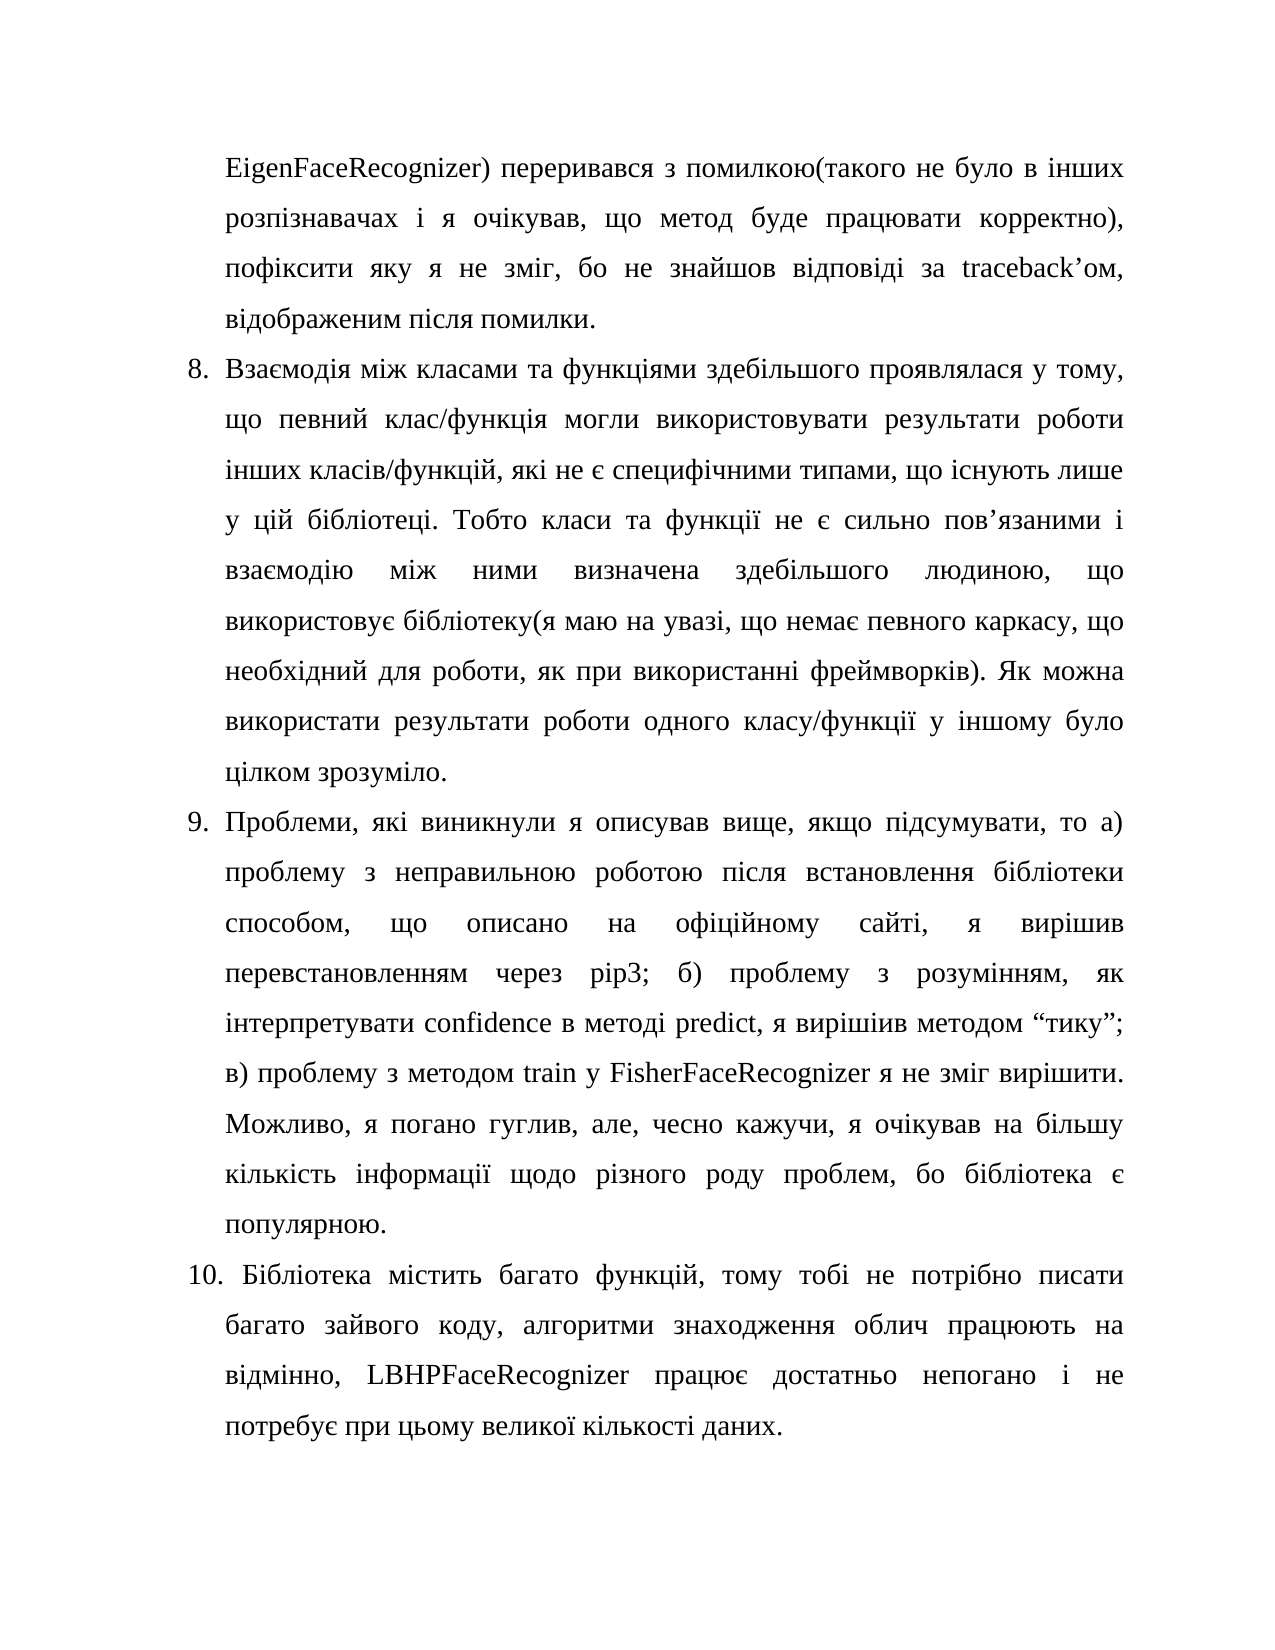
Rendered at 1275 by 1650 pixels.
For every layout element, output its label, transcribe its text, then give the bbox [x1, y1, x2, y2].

list Проблеми, які виникнули я описував вище, якщо підсумувати, то а) проблему з неправильною роботою після встановлення бібліотеки способом, що описано на офіційному сайті, я вирішив перевстановленням через pip3; б) проблему з розумінням, як інтерпретувати confidence в методі predict, я вирішіив методом “тику”; в) проблему з методом train у FisherFaceRecognizer я не зміг вирішити. Можливо, я погано гуглив, але, чесно кажучи, я очікував на більшу кількість інформації щодо різного роду проблем, бо бібліотека є популярною. [187, 804, 1125, 1240]
list EigenFaceRecognizer) переривався з помилкою(такого не було в інших розпізнавачах і я очікував, що метод буде працювати корректно), пофіксити яку я не зміг, бо не знайшов відповіді за traceback’ом, відображеним після помилки. [187, 150, 1125, 334]
list Взаємодія між класами та функціями здебільшого проявлялася у тому, що певний клас/функція могли використовувати результати роботи інших класів/функцій, які не є специфічними типами, що існують лише у цій бібліотеці. Тобто класи та функції не є сильно пов’язаними і взаємодію між ними визначена здебільшого людиною, що використовує бібліотеку(я маю на увазі, що немає певного каркасу, що необхідний для роботи, як при використанні фреймворків). Як можна використати результати роботи одного класу/функції у іншому було цілком зрозуміло. [187, 351, 1125, 787]
list Бібліотека містить багато функцій, тому тобі не потрібно писати багато зайвого коду, алгоритми знаходження облич працюють на відмінно, LBHPFaceRecognizer працює достатньо непогано і не потребує при цьому великої кількості даних. [187, 1257, 1125, 1441]
